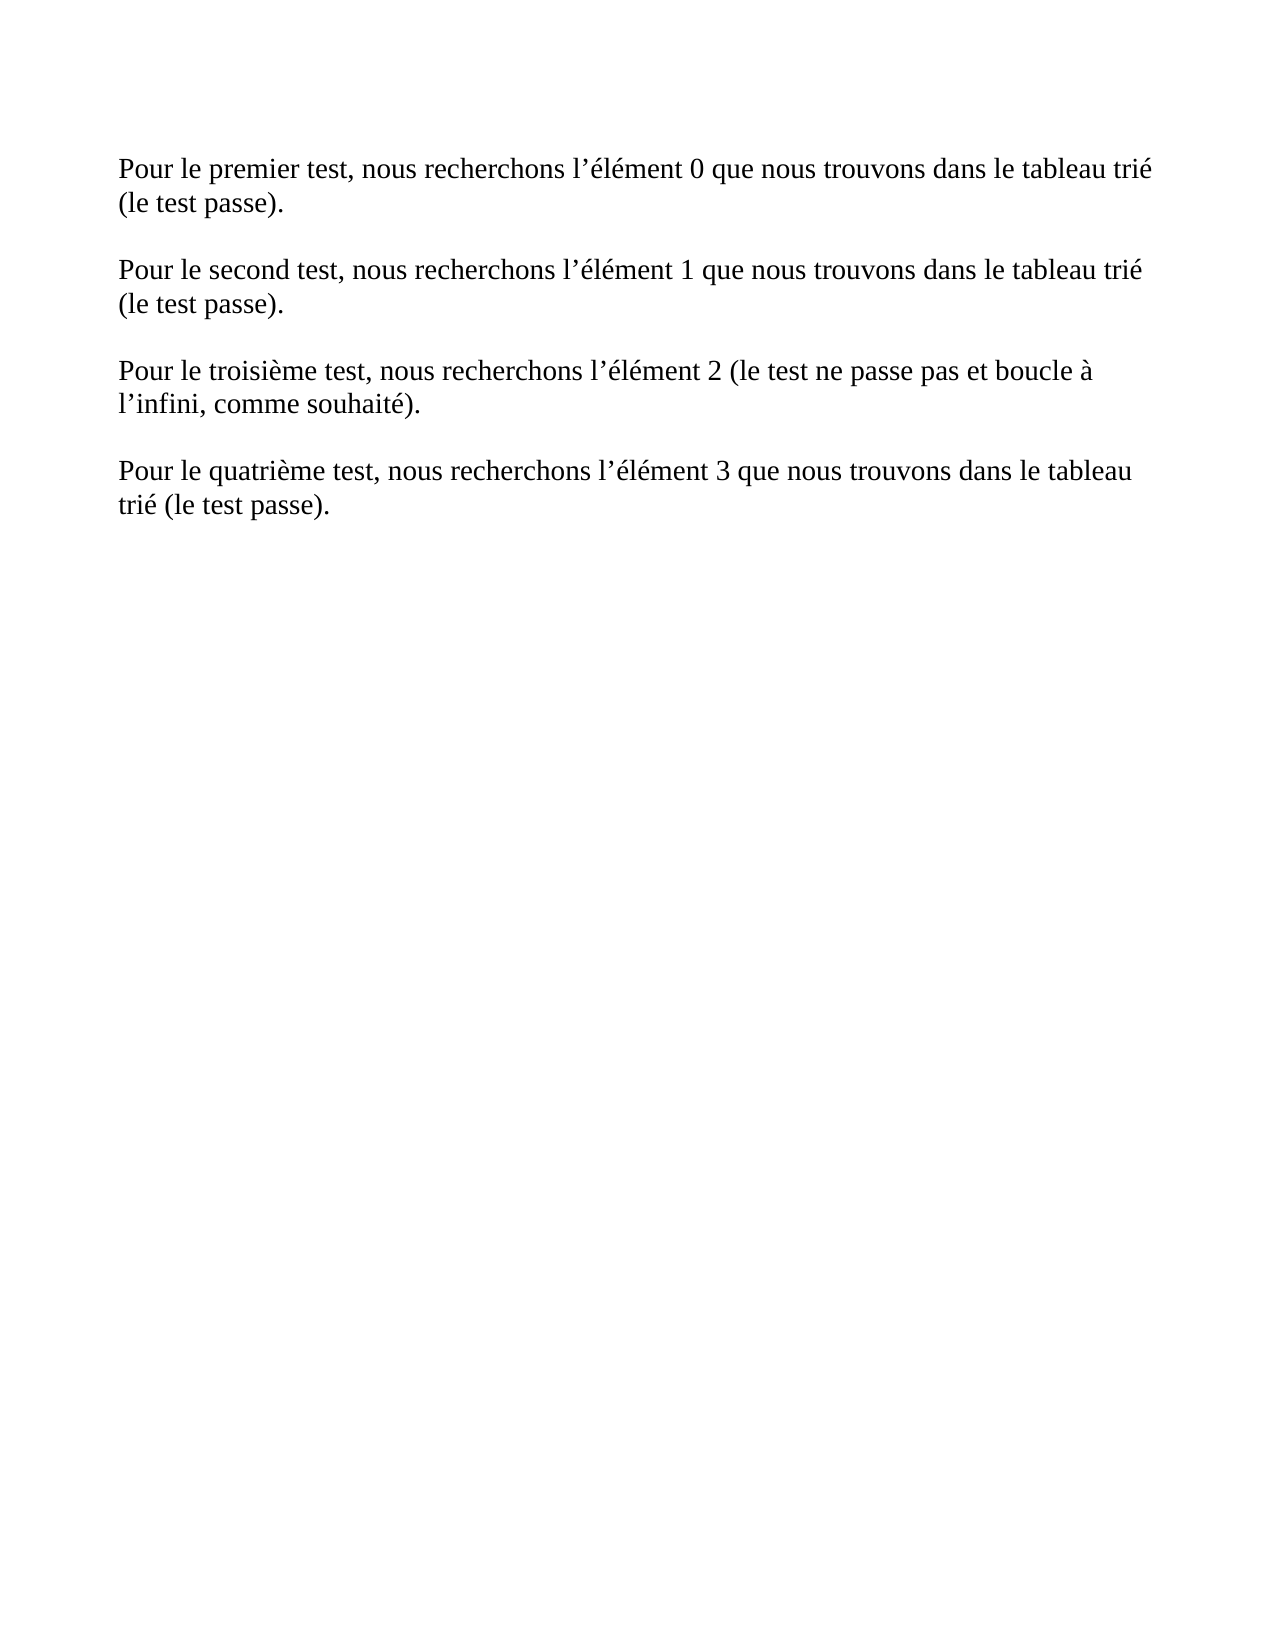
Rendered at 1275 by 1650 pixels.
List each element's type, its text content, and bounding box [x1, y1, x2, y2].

text Pour le second test, nous recherchons l’élément 1 que nous trouvons dans le tableau trié (le test passe). [118, 252, 1157, 319]
text Pour le premier test, nous recherchons l’élément 0 que nous trouvons dans le tableau trié (le test passe). [118, 152, 1157, 219]
text Pour le quatrième test, nous recherchons l’élément 3 que nous trouvons dans le tableau trié (le test passe). [118, 453, 1157, 521]
text Pour le troisième test, nous recherchons l’élément 2 (le test ne passe pas et boucle à l’infini, comme souhaité). [118, 353, 1157, 420]
